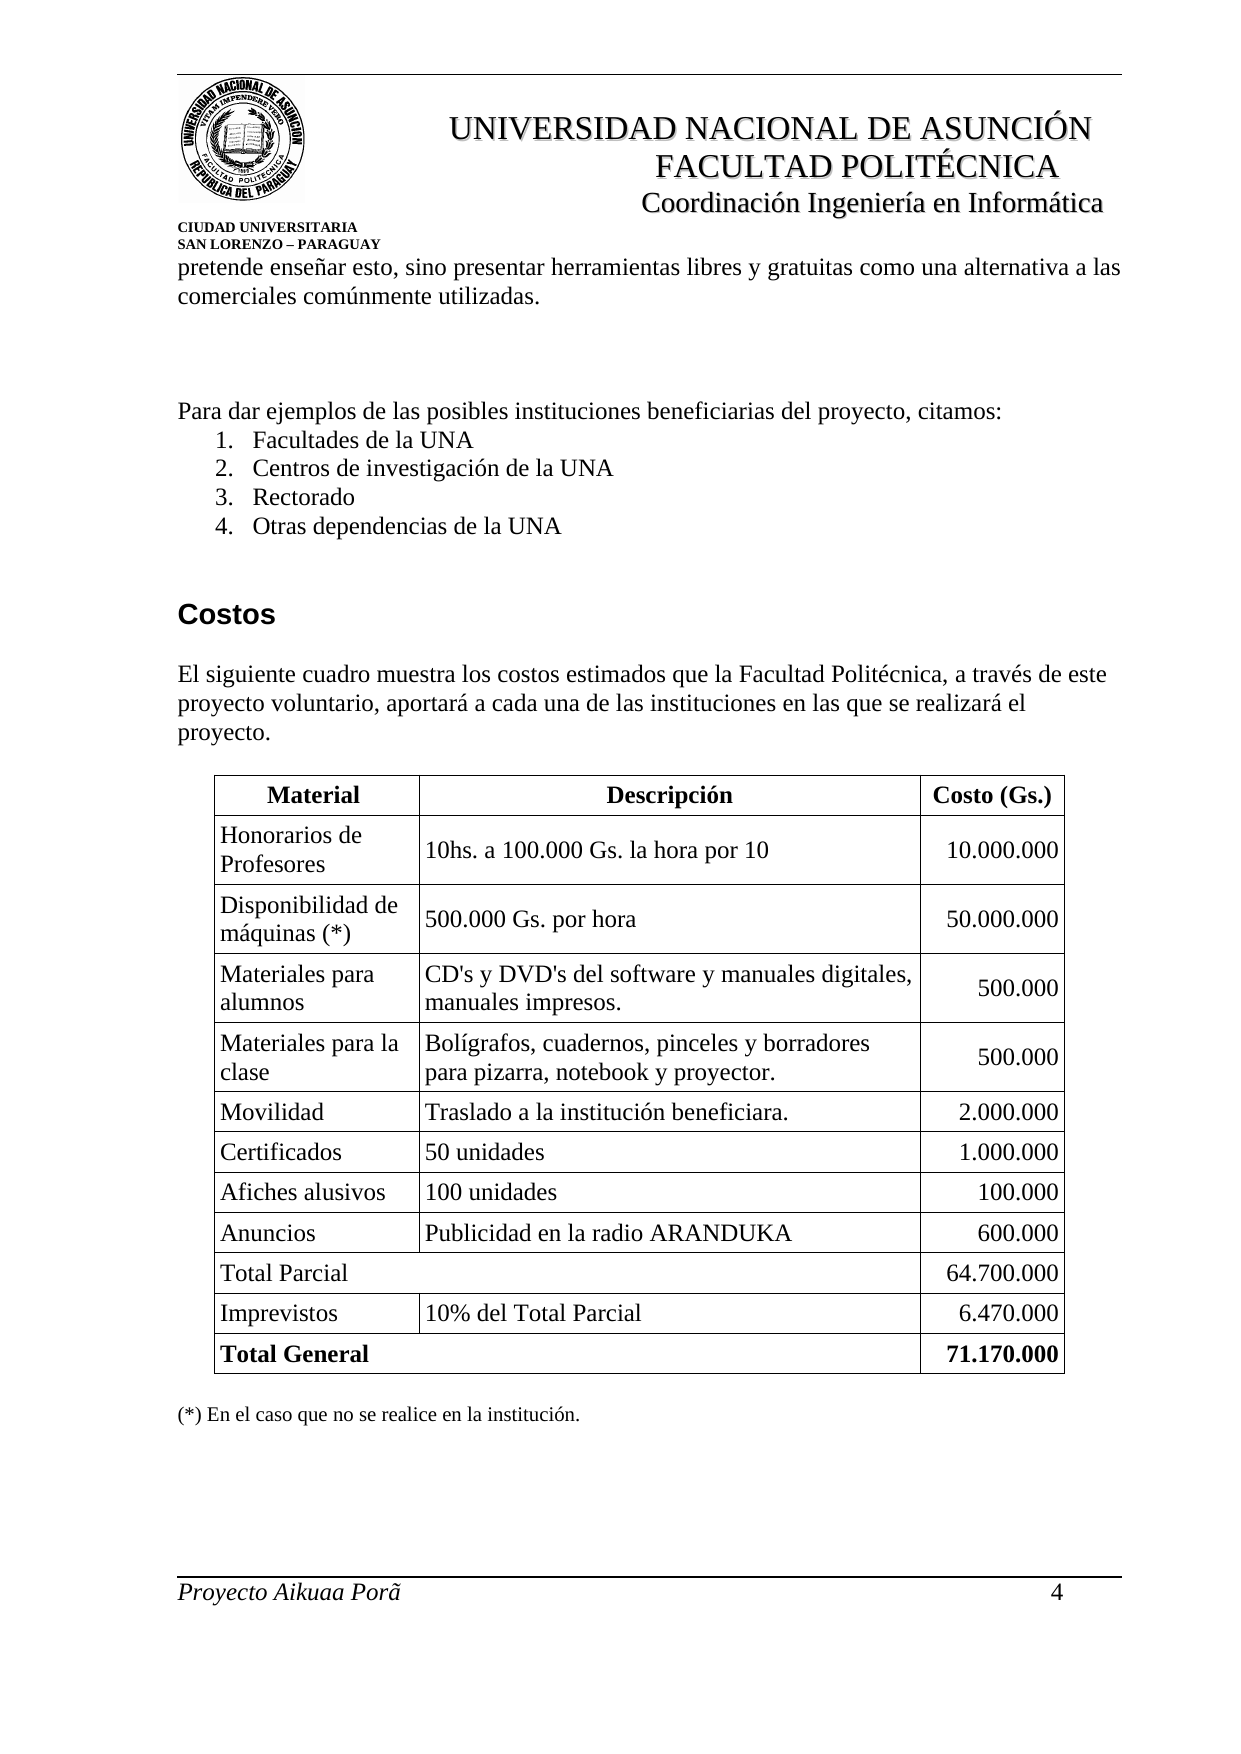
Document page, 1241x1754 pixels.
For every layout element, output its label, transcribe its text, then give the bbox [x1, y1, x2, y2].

table_cell 10% del Total Parcial [420, 1294, 920, 1333]
table_cell 600.000 [921, 1213, 1064, 1252]
text El siguiente cuadro muestra los costos estimados que la Facultad Politécnica, a través de este proyecto voluntario, aportará a cada una de las instituciones en las que se realizará el proyecto. [177, 659, 1122, 746]
table_cell 500.000 [921, 1023, 1064, 1091]
table_header Costo (Gs.) [921, 776, 1064, 815]
table_cell 50.000.000 [921, 885, 1064, 953]
table_cell Traslado a la institución beneficiara. [420, 1092, 920, 1131]
table_cell Bolígrafos, cuadernos, pinceles y borradores para pizarra, notebook y proyector. [420, 1023, 920, 1091]
table_cell Anuncios [215, 1213, 419, 1252]
table_header Material [215, 776, 419, 815]
text (*) En el caso que no se realice en la institución. [177, 1402, 1122, 1426]
table_cell 1.000.000 [921, 1132, 1064, 1172]
table_cell Imprevistos [215, 1294, 419, 1333]
list Centros de investigación de la UNA [215, 453, 1122, 482]
table_header Descripción [420, 776, 920, 815]
table_cell 2.000.000 [921, 1092, 1064, 1131]
table_cell 10hs. a 100.000 Gs. la hora por 10 [420, 816, 920, 884]
table_cell 10.000.000 [921, 816, 1064, 884]
table_cell 6.470.000 [921, 1294, 1064, 1333]
text Para dar ejemplos de las posibles instituciones beneficiarias del proyecto, citamos: [177, 396, 1122, 425]
subtitle Costos [177, 597, 1122, 631]
list Otras dependencias de la UNA [215, 511, 1122, 540]
table_cell Materiales para la clase [215, 1023, 419, 1091]
table_cell Certificados [215, 1132, 419, 1172]
table_cell 64.700.000 [921, 1253, 1064, 1293]
list Rectorado [215, 482, 1122, 511]
table_cell Afiches alusivos [215, 1173, 419, 1212]
table_cell 71.170.000 [921, 1334, 1064, 1373]
table_cell Total Parcial [215, 1253, 920, 1293]
table_cell Movilidad [215, 1092, 419, 1131]
table_cell Disponibilidad de máquinas (*) [215, 885, 419, 953]
table_cell Materiales para alumnos [215, 954, 419, 1022]
table_cell 50 unidades [420, 1132, 920, 1172]
table_cell Publicidad en la radio ARANDUKA [420, 1213, 920, 1252]
table_cell Honorarios de Profesores [215, 816, 419, 884]
text pretende enseñar esto, sino presentar herramientas libres y gratuitas como una alternativa a las comerciales comúnmente utilizadas. [177, 252, 1122, 310]
table_cell 500.000 Gs. por hora [420, 885, 920, 953]
list Facultades de la UNA [215, 425, 1122, 453]
table_cell CD's y DVD's del software y manuales digitales, manuales impresos. [420, 954, 920, 1022]
table_cell 100.000 [921, 1173, 1064, 1212]
table_cell 100 unidades [420, 1173, 920, 1212]
table_cell 500.000 [921, 954, 1064, 1022]
table_cell Total General [215, 1334, 920, 1373]
